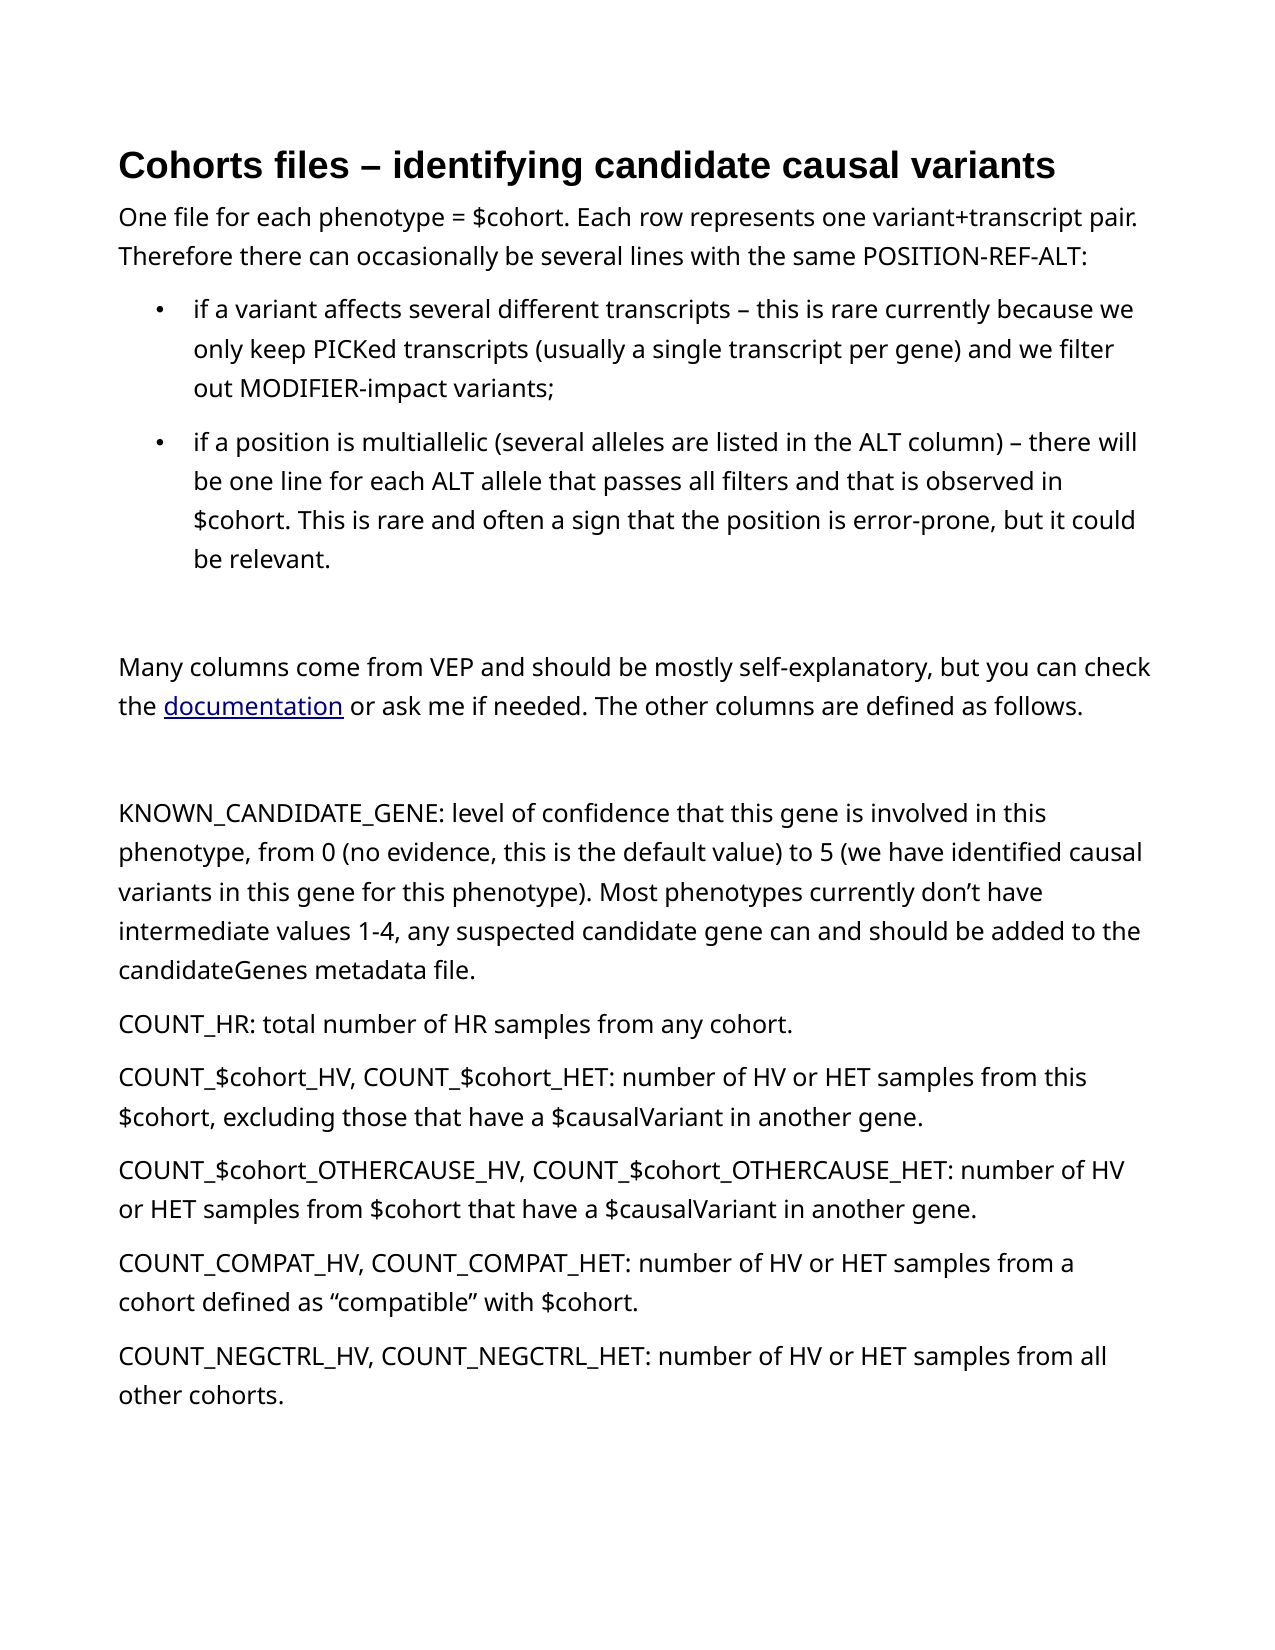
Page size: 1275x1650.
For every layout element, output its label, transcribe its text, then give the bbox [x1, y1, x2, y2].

text KNOWN_CANDIDATE_GENE: level of confidence that this gene is involved in this phenotype, from 0 (no evidence, this is the default value) to 5 (we have identified causal variants in this gene for this phenotype). Most phenotypes currently don’t have intermediate values 1-4, any suspected candidate gene can and should be added to the candidateGenes metadata file. [118, 796, 1157, 987]
text COUNT_$cohort_HV, COUNT_$cohort_HET: number of HV or HET samples from this $cohort, excluding those that have a $causalVariant in another gene. [118, 1060, 1157, 1133]
text One file for each phenotype = $cohort. Each row represents one variant+transcript pair. Therefore there can occasionally be several lines with the same POSITION-REF-ALT: [118, 199, 1157, 272]
list if a position is multiallelic (several alleles are listed in the ALT column) – there will be one line for each ALT allele that passes all filters and that is observed in $cohort. This is rare and often a sign that the position is error-prone, but it could be relevant. [156, 424, 1157, 576]
text COUNT_$cohort_OTHERCAUSE_HV, COUNT_$cohort_OTHERCAUSE_HET: number of HV or HET samples from $cohort that have a $causalVariant in another gene. [118, 1153, 1157, 1226]
text COUNT_COMPAT_HV, COUNT_COMPAT_HET: number of HV or HET samples from a cohort defined as “compatible” with $cohort. [118, 1246, 1157, 1319]
list if a variant affects several different transcripts – this is rare currently because we only keep PICKed transcripts (usually a single transcript per gene) and we filter out MODIFIER-impact variants; [156, 292, 1157, 404]
subtitle Cohorts files – identifying candidate causal variants [118, 143, 1157, 187]
text COUNT_HR: total number of HR samples from any cohort. [118, 1006, 1157, 1040]
text Many columns come from VEP and should be mostly self-explanatory, but you can check the documentation or ask me if needed. The other columns are defined as follows. [118, 649, 1157, 722]
text COUNT_NEGCTRL_HV, COUNT_NEGCTRL_HET: number of HV or HET samples from all other cohorts. [118, 1339, 1157, 1412]
